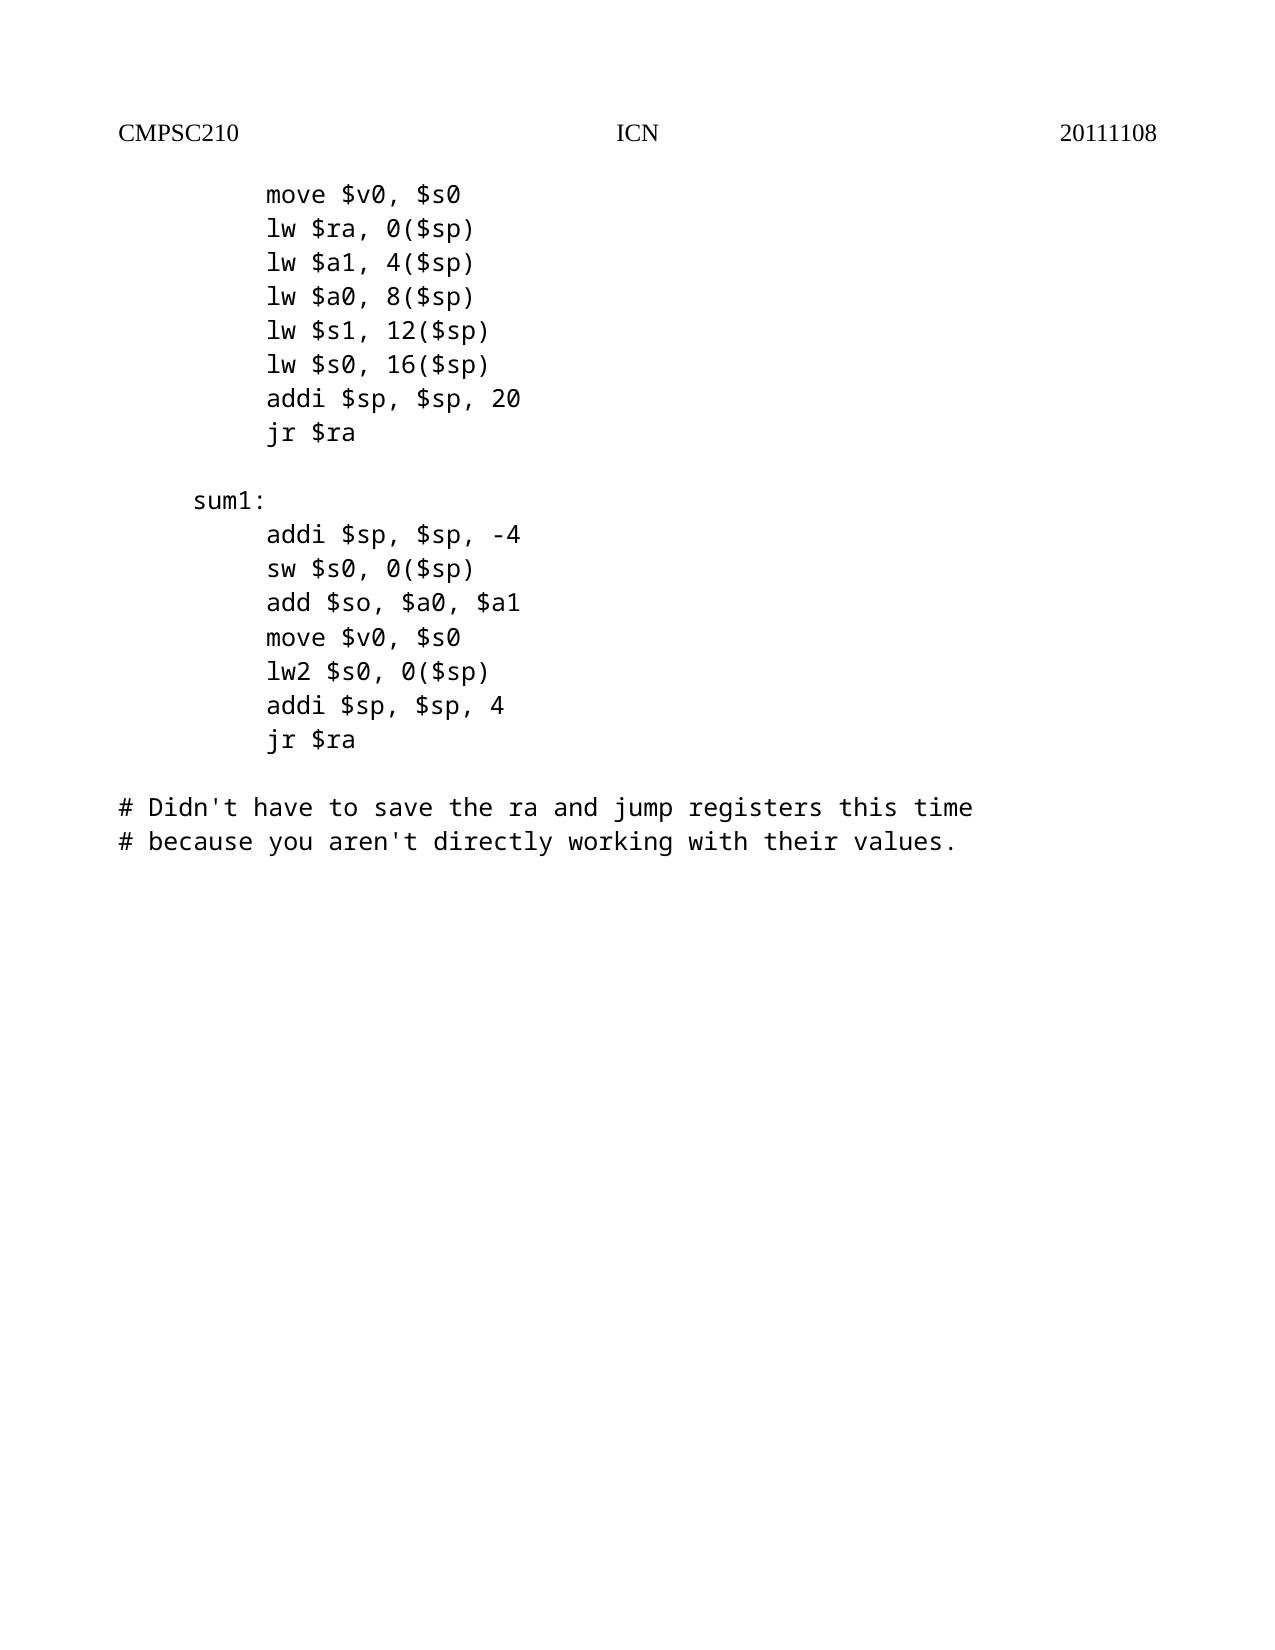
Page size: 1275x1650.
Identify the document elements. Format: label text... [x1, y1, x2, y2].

text lw $a0, 8($sp) [118, 278, 1157, 313]
text sw $s0, 0($sp) [118, 551, 1157, 585]
text addi $sp, $sp, -4 [118, 517, 1157, 551]
text lw $s1, 12($sp) [118, 313, 1157, 347]
text jr $ra [118, 415, 1157, 449]
text # Didn't have to save the ra and jump registers this time [118, 789, 1157, 823]
text addi $sp, $sp, 20 [118, 381, 1157, 415]
text jr $ra [118, 721, 1157, 755]
text lw $s0, 16($sp) [118, 347, 1157, 381]
text add $so, $a0, $a1 [118, 585, 1157, 619]
text lw $a1, 4($sp) [118, 244, 1157, 278]
text # because you aren't directly working with their values. [118, 823, 1157, 858]
text move $v0, $s0 [118, 619, 1157, 653]
text lw2 $s0, 0($sp) [118, 653, 1157, 687]
text sum1: [118, 483, 1157, 517]
text lw $ra, 0($sp) [118, 210, 1157, 244]
text addi $sp, $sp, 4 [118, 687, 1157, 721]
text move $v0, $s0 [118, 176, 1157, 210]
